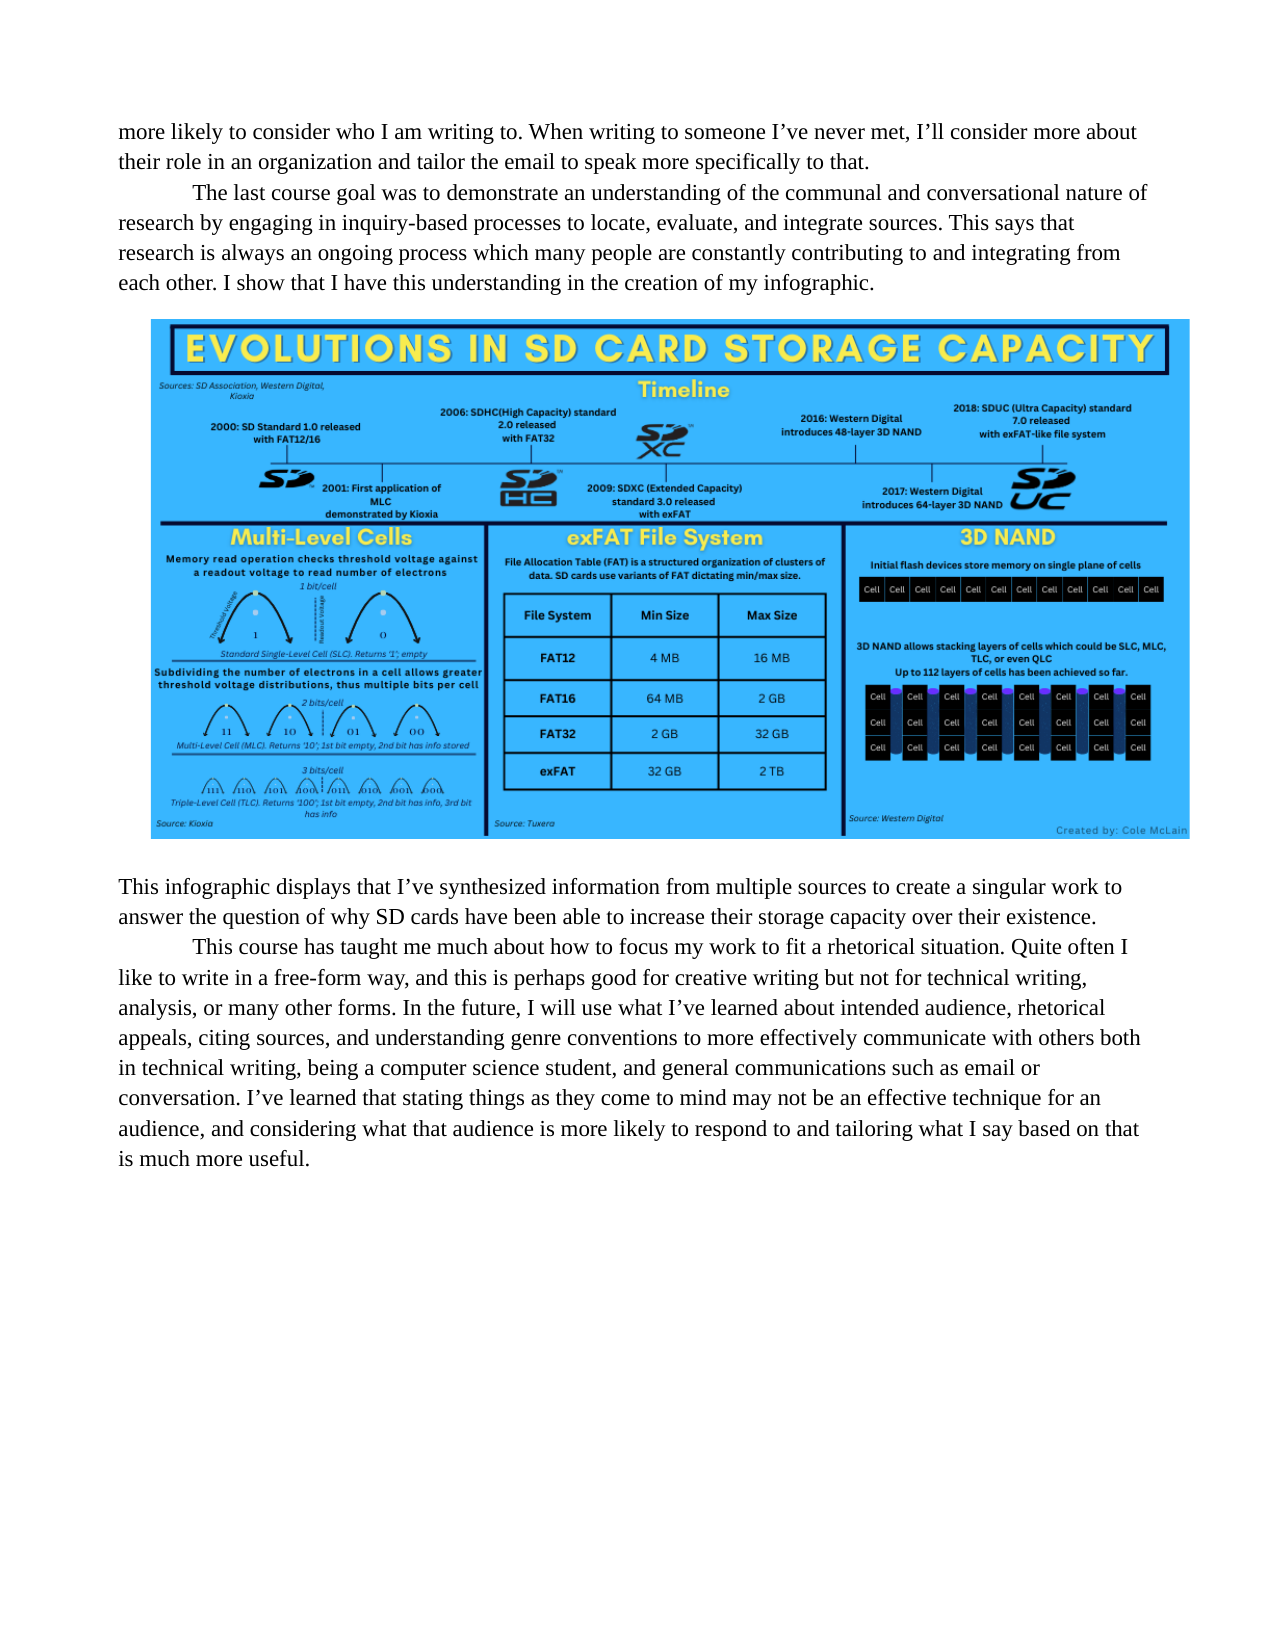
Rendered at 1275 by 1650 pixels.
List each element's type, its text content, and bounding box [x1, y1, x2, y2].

text more likely to consider who I am writing to. When writing to someone I’ve never met, I’ll consider more about their role in an organization and tailor the email to speak more specifically to that. [118, 118, 1157, 175]
picture [150, 319, 1190, 839]
text The last course goal was to demonstrate an understanding of the communal and conversational nature of research by engaging in inquiry-based processes to locate, evaluate, and integrate sources. This says that research is always an ongoing process which many people are constantly contributing to and integrating from each other. I show that I have this understanding in the creation of my infographic. [118, 178, 1157, 296]
text This course has taught me much about how to focus my work to fit a rhetorical situation. Quite often I like to write in a free-form way, and this is perhaps good for creative writing but not for technical writing, analysis, or many other forms. In the future, I will use what I’ve learned about intended audience, rhetorical appeals, citing sources, and understanding genre conventions to more effectively communicate with others both in technical writing, being a computer science student, and general communications such as email or conversation. I’ve learned that stating things as they come to mind may not be an effective technique for an audience, and considering what that audience is more likely to respond to and tailoring what I say based on that is much more useful. [118, 933, 1157, 1171]
text This infographic displays that I’ve synthesized information from multiple sources to create a singular work to answer the question of why SD cards have been able to increase their storage capacity over their existence. [118, 873, 1157, 929]
